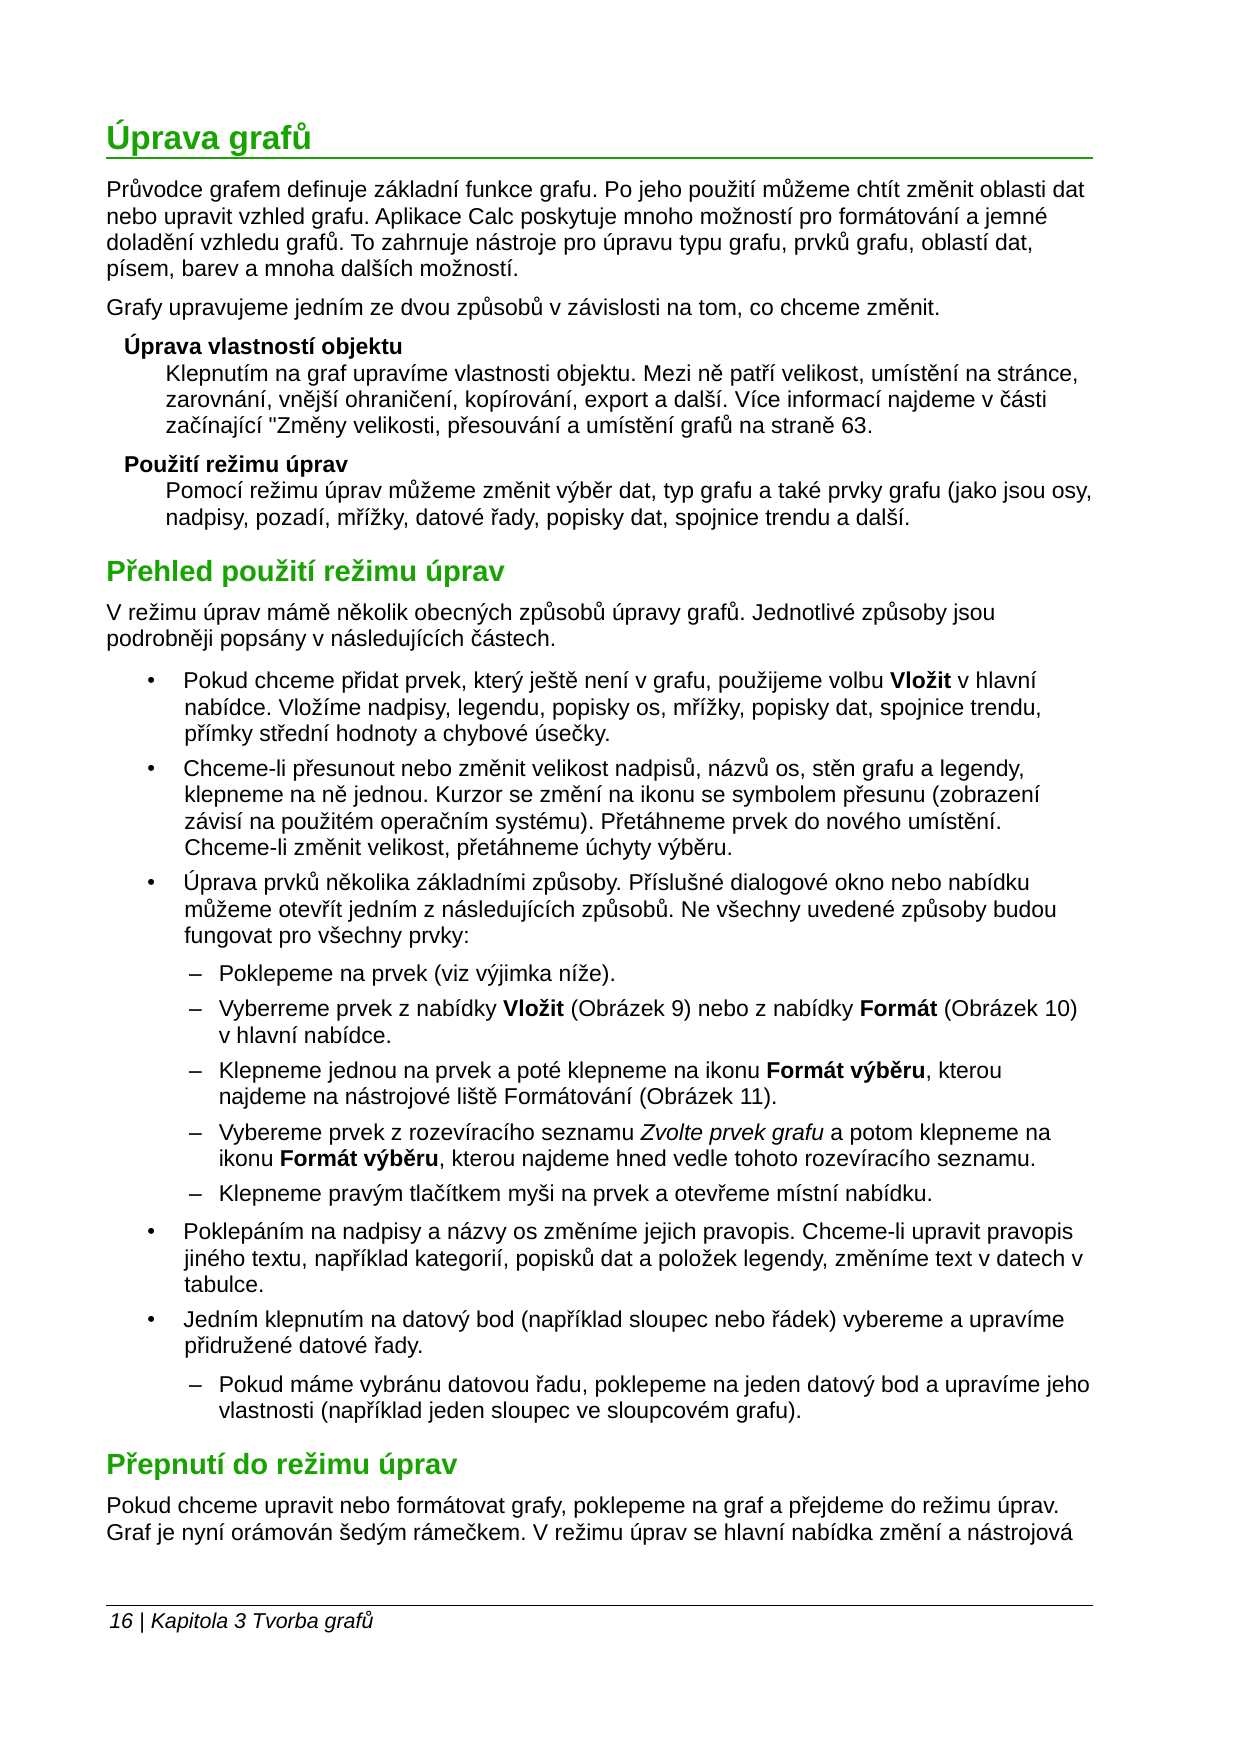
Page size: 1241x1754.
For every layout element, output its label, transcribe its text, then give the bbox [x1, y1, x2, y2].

list Poklepáním na nadpisy a názvy os změníme jejich pravopis. Chceme-li upravit pravopis jiného textu, například kategorií, popisků dat a položek legendy, změníme text v datech v tabulce. [144, 1215, 1093, 1297]
text Úprava vlastností objektu [124, 333, 1093, 359]
list Vyberreme prvek z nabídky Vložit (Obrázek 9) nebo z nabídky Formát (Obrázek 10) v hlavní nabídce. [189, 995, 1093, 1048]
subtitle Přepnutí do režimu úprav [106, 1447, 1093, 1481]
text Pokud chceme upravit nebo formátovat grafy, poklepeme na graf a přejdeme do režimu úprav. Graf je nyní orámován šedým rámečkem. V režimu úprav se hlavní nabídka změní a nástrojová [106, 1492, 1093, 1545]
text V režimu úprav mámě několik obecných způsobů úpravy grafů. Jednotlivé způsoby jsou podrobněji popsány v následujících částech. [106, 599, 1093, 652]
text Průvodce grafem definuje základní funkce grafu. Po jeho použití můžeme chtít změnit oblasti dat nebo upravit vzhled grafu. Aplikace Calc poskytuje mnoho možností pro formátování a jemné doladění vzhledu grafů. To zahrnuje nástroje pro úpravu typu grafu, prvků grafu, oblastí dat, písem, barev a mnoha dalších možností. [106, 176, 1093, 282]
text Pomocí režimu úprav můžeme změnit výběr dat, typ grafu a také prvky grafu (jako jsou osy, nadpisy, pozadí, mřížky, datové řady, popisky dat, spojnice trendu a další. [165, 477, 1093, 530]
subtitle Přehled použití režimu úprav [106, 554, 1093, 587]
list Úprava prvků několika základními způsoby. Příslušné dialogové okno nebo nabídku můžeme otevřít jedním z následujících způsobů. Ne všechny uvedené způsoby budou fungovat pro všechny prvky: [144, 866, 1093, 951]
text Grafy upravujeme jedním ze dvou způsobů v závislosti na tom, co chceme změnit. [106, 294, 1093, 321]
text Klepnutím na graf upravíme vlastnosti objektu. Mezi ně patří velikost, umístění na stránce, zarovnání, vnější ohraničení, kopírování, export a další. Více informací najdeme v části začínající "Změna velikosti, přesouvání a umístění grafů na straně 60. [165, 359, 1093, 438]
list Klepneme pravým tlačítkem myši na prvek a otevřeme místní nabídku. [189, 1180, 1093, 1206]
list Klepneme jednou na prvek a poté klepneme na ikonu Formát výběru, kterou najdeme na nástrojové liště Formátování (Obrázek 11). [189, 1057, 1093, 1110]
list Pokud máme vybránu datovou řadu, poklepeme na jeden datový bod a upravíme jeho vlastnosti (například jeden sloupec ve sloupcovém grafu). [189, 1371, 1093, 1423]
list Vybereme prvek z rozevíracího seznamu Zvolte prvek grafu a potom klepneme na ikonu Formát výběru, kterou najdeme hned vedle tohoto rozevíracího seznamu. [189, 1118, 1093, 1171]
list Jedním klepnutím na datový bod (například sloupec nebo řádek) vybereme a upravíme přidružené datové řady. [144, 1303, 1093, 1362]
list Pokud chceme přidat prvek, který ještě není v grafu, použijeme volbu Vložit v hlavní nabídce. Vložíme nadpisy, legendu, popisky os, mřížky, popisky dat, spojnice trendu, přímky střední hodnoty a chybové úsečky. [144, 664, 1093, 746]
subtitle Úprava grafů [106, 118, 1093, 157]
list Chceme-li přesunout nebo změnit velikost nadpisů, názvů os, stěn grafu a legendy, klepneme na ně jednou. Kurzor se změní na ikonu se symbolem přesunu (zobrazení závisí na použitém operačním systému). Přetáhneme prvek do nového umístění. Chceme-li změnit velikost, přetáhneme úchyty výběru. [144, 752, 1093, 861]
list Poklepeme na prvek (viz výjimka níže). [189, 960, 1093, 987]
text Použití režimu úprav [124, 451, 1093, 477]
